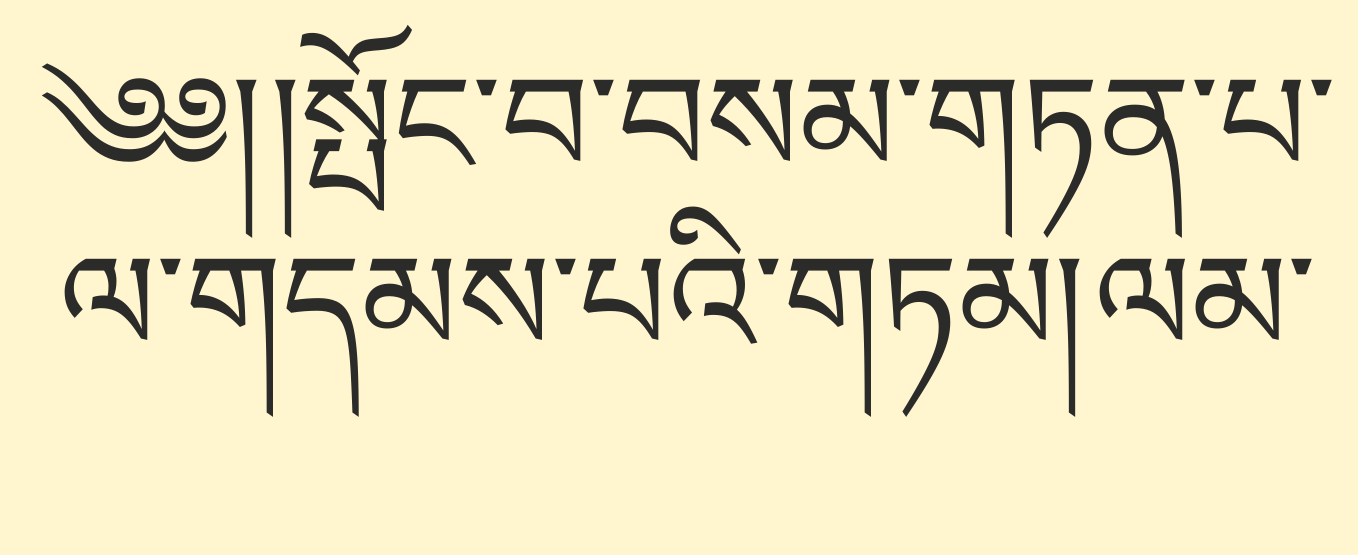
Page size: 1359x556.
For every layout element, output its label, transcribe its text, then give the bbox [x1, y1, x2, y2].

subtitle ༄༅། །སྤོང་བ་བསམ་གཏན་པ་ལ་གདམས་པའི་གཏམ། ལམ་ [29, 50, 1346, 409]
